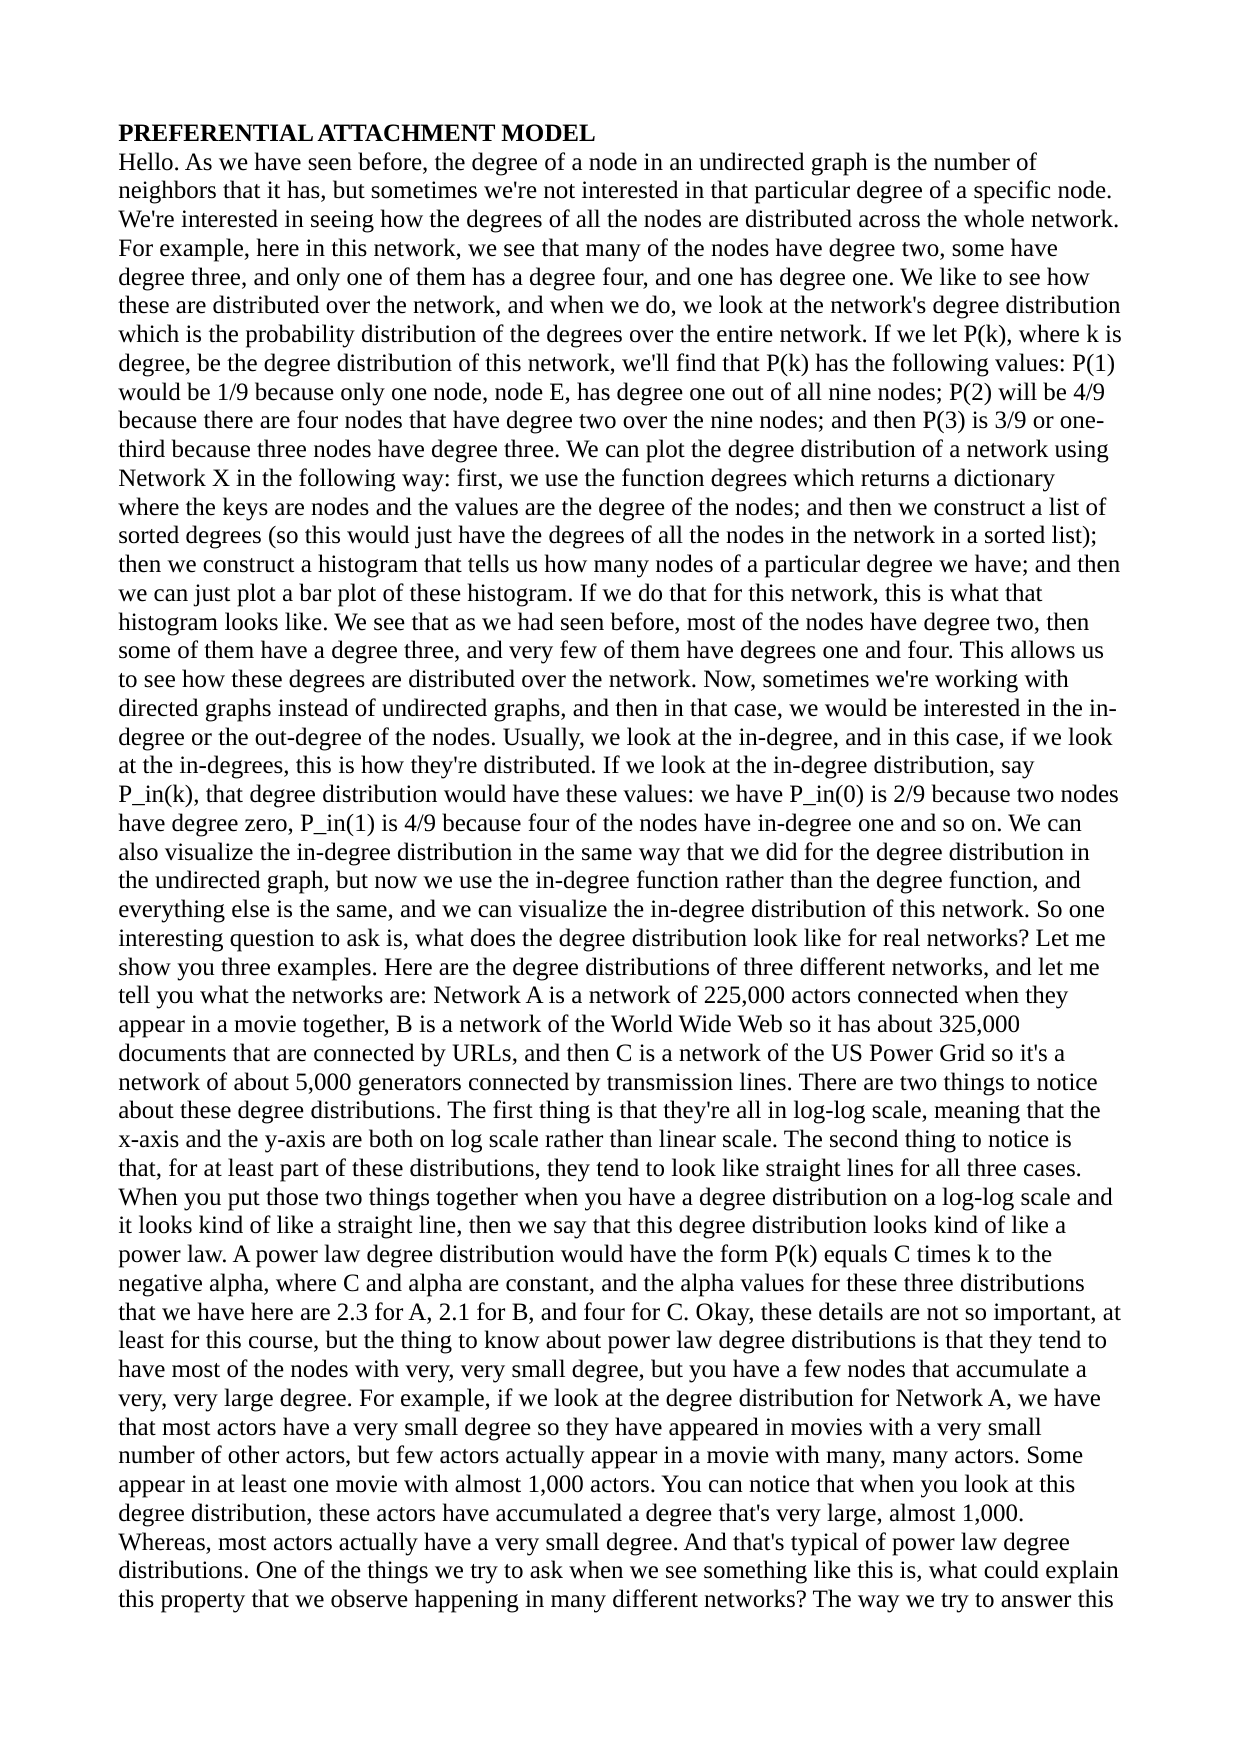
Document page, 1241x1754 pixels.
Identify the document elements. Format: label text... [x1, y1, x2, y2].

text PREFERENTIAL ATTACHMENT MODEL [118, 118, 1122, 147]
text Hello. As we have seen before, the degree of a node in an undirected graph is the number of neighbors that it has, but sometimes we're not interested in that particular degree of a specific node. We're interested in seeing how the degrees of all the nodes are distributed across the whole network. For example, here in this network, we see that many of the nodes have degree two, some have degree three, and only one of them has a degree four, and one has degree one. We like to see how these are distributed over the network, and when we do, we look at the network's degree distribution which is the probability distribution of the degrees over the entire network. If we let P(k), where k is degree, be the degree distribution of this network, we'll find that P(k) has the following values: P(1) would be 1/9 because only one node, node E, has degree one out of all nine nodes; P(2) will be 4/9 because there are four nodes that have degree two over the nine nodes; and then P(3) is 3/9 or one-third because three nodes have degree three. We can plot the degree distribution of a network using Network X in the following way: first, we use the function degrees which returns a dictionary where the keys are nodes and the values are the degree of the nodes; and then we construct a list of sorted degrees (so this would just have the degrees of all the nodes in the network in a sorted list); then we construct a histogram that tells us how many nodes of a particular degree we have; and then we can just plot a bar plot of these histogram. If we do that for this network, this is what that histogram looks like. We see that as we had seen before, most of the nodes have degree two, then some of them have a degree three, and very few of them have degrees one and four. This allows us to see how these degrees are distributed over the network. Now, sometimes we're working with directed graphs instead of undirected graphs, and then in that case, we would be interested in the in-degree or the out-degree of the nodes. Usually, we look at the in-degree, and in this case, if we look at the in-degrees, this is how they're distributed. If we look at the in-degree distribution, say P_in(k), that degree distribution would have these values: we have P_in(0) is 2/9 because two nodes have degree zero, P_in(1) is 4/9 because four of the nodes have in-degree one and so on. We can also visualize the in-degree distribution in the same way that we did for the degree distribution in the undirected graph, but now we use the in-degree function rather than the degree function, and everything else is the same, and we can visualize the in-degree distribution of this network. So one interesting question to ask is, what does the degree distribution look like for real networks? Let me show you three examples. Here are the degree distributions of three different networks, and let me tell you what the networks are: Network A is a network of 225,000 actors connected when they appear in a movie together, B is a network of the World Wide Web so it has about 325,000 documents that are connected by URLs, and then C is a network of the US Power Grid so it's a network of about 5,000 generators connected by transmission lines. There are two things to notice about these degree distributions. The first thing is that they're all in log-log scale, meaning that the x-axis and the y-axis are both on log scale rather than linear scale. The second thing to notice is that, for at least part of these distributions, they tend to look like straight lines for all three cases. When you put those two things together when you have a degree distribution on a log-log scale and it looks kind of like a straight line, then we say that this degree distribution looks kind of like a power law. A power law degree distribution would have the form P(k) equals C times k to the negative alpha, where C and alpha are constant, and the alpha values for these three distributions that we have here are 2.3 for A, 2.1 for B, and four for C. Okay, these details are not so important, at least for this course, but the thing to know about power law degree distributions is that they tend to have most of the nodes with very, very small degree, but you have a few nodes that accumulate a very, very large degree. For example, if we look at the degree distribution for Network A, we have that most actors have a very small degree so they have appeared in movies with a very small number of other actors, but few actors actually appear in a movie with many, many actors. Some appear in at least one movie with almost 1,000 actors. You can notice that when you look at this degree distribution, these actors have accumulated a degree that's very large, almost 1,000. Whereas, most actors actually have a very small degree. And that's typical of power law degree distributions. One of the things we try to ask when we see something like this is, what could explain this property that we observe happening in many different networks? The way we try to answer this [118, 147, 1122, 1613]
